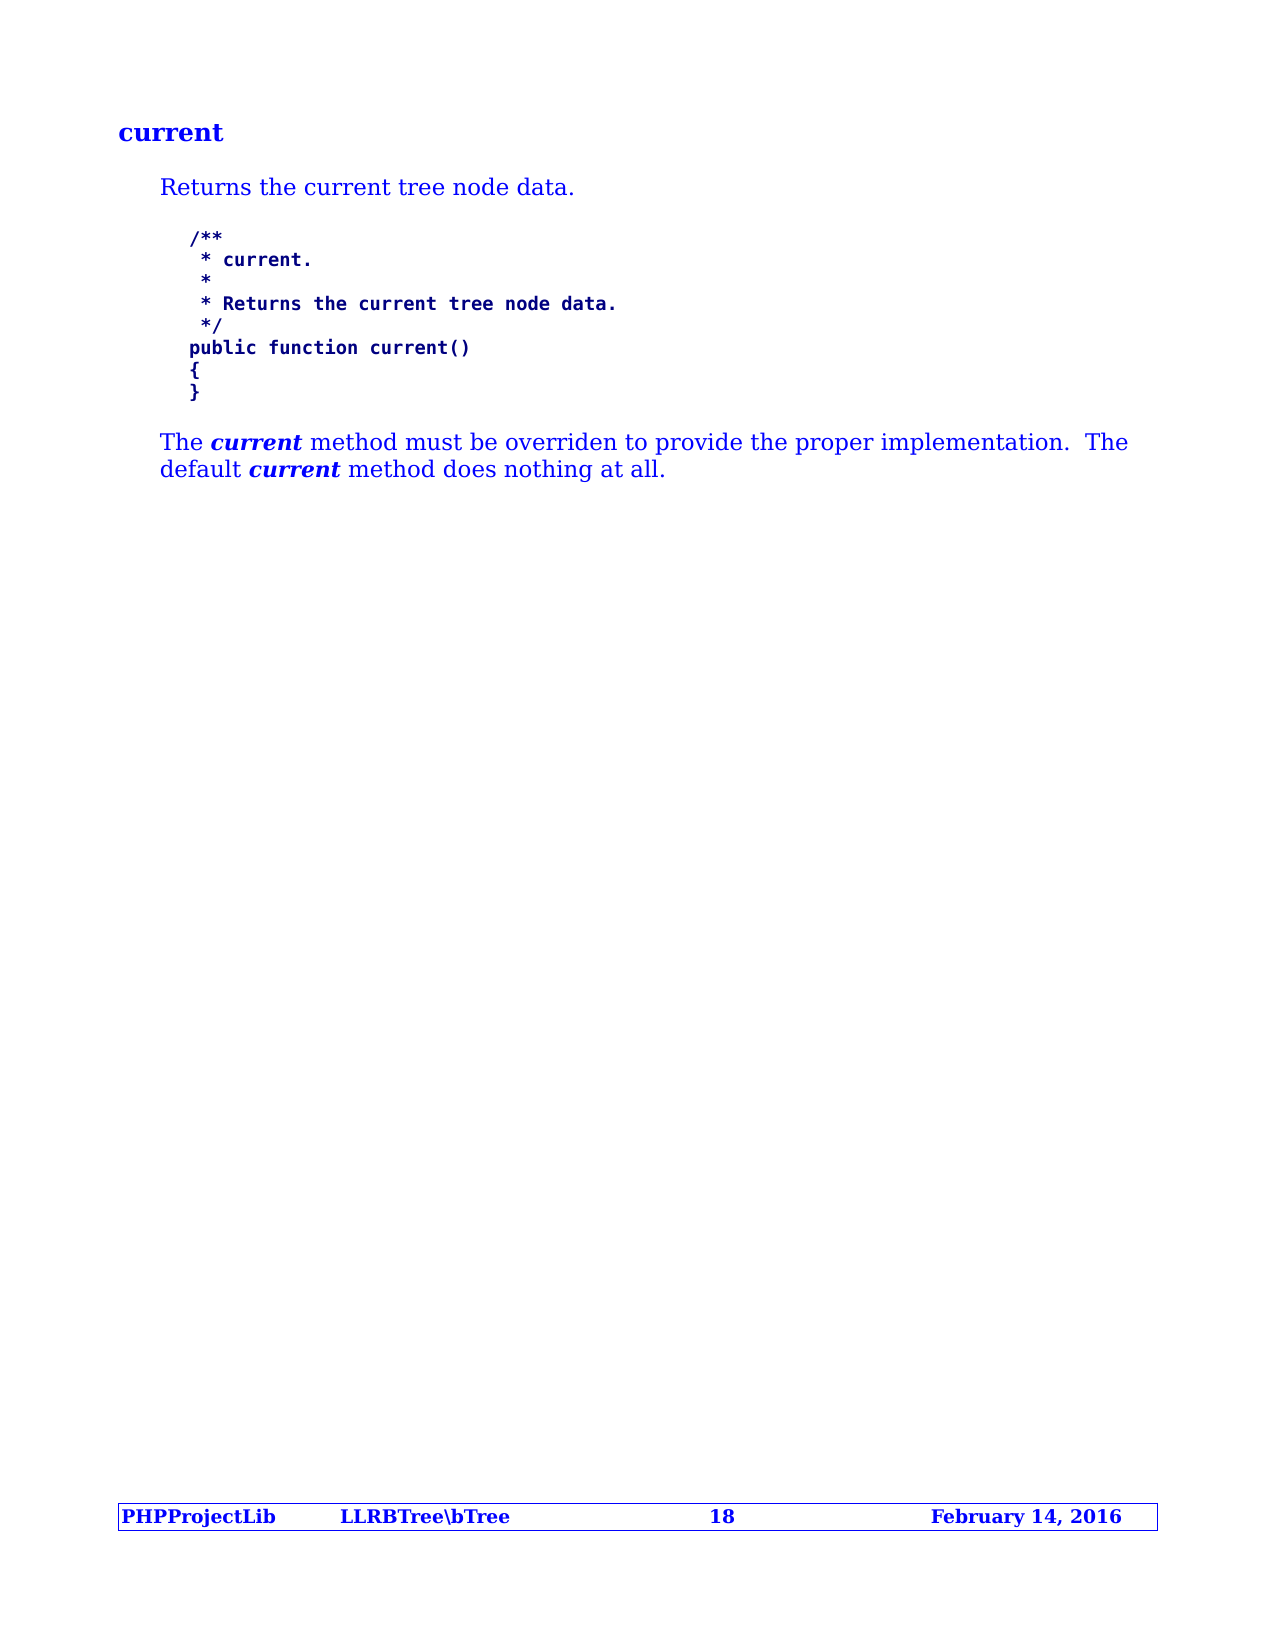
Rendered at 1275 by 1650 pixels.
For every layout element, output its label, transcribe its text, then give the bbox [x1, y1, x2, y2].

text The current method must be overriden to provide the proper implementation. The default current method does nothing at all. [159, 429, 1157, 482]
list */ [189, 315, 1157, 337]
list public function current() [189, 337, 1157, 359]
list * current. [189, 249, 1157, 271]
list } [189, 381, 1157, 402]
list * [189, 271, 1157, 293]
text Returns the current tree node data. [159, 174, 1157, 201]
list * Returns the current tree node data. [189, 293, 1157, 315]
list { [189, 359, 1157, 381]
title current [118, 118, 1157, 147]
list /** [189, 227, 1157, 249]
